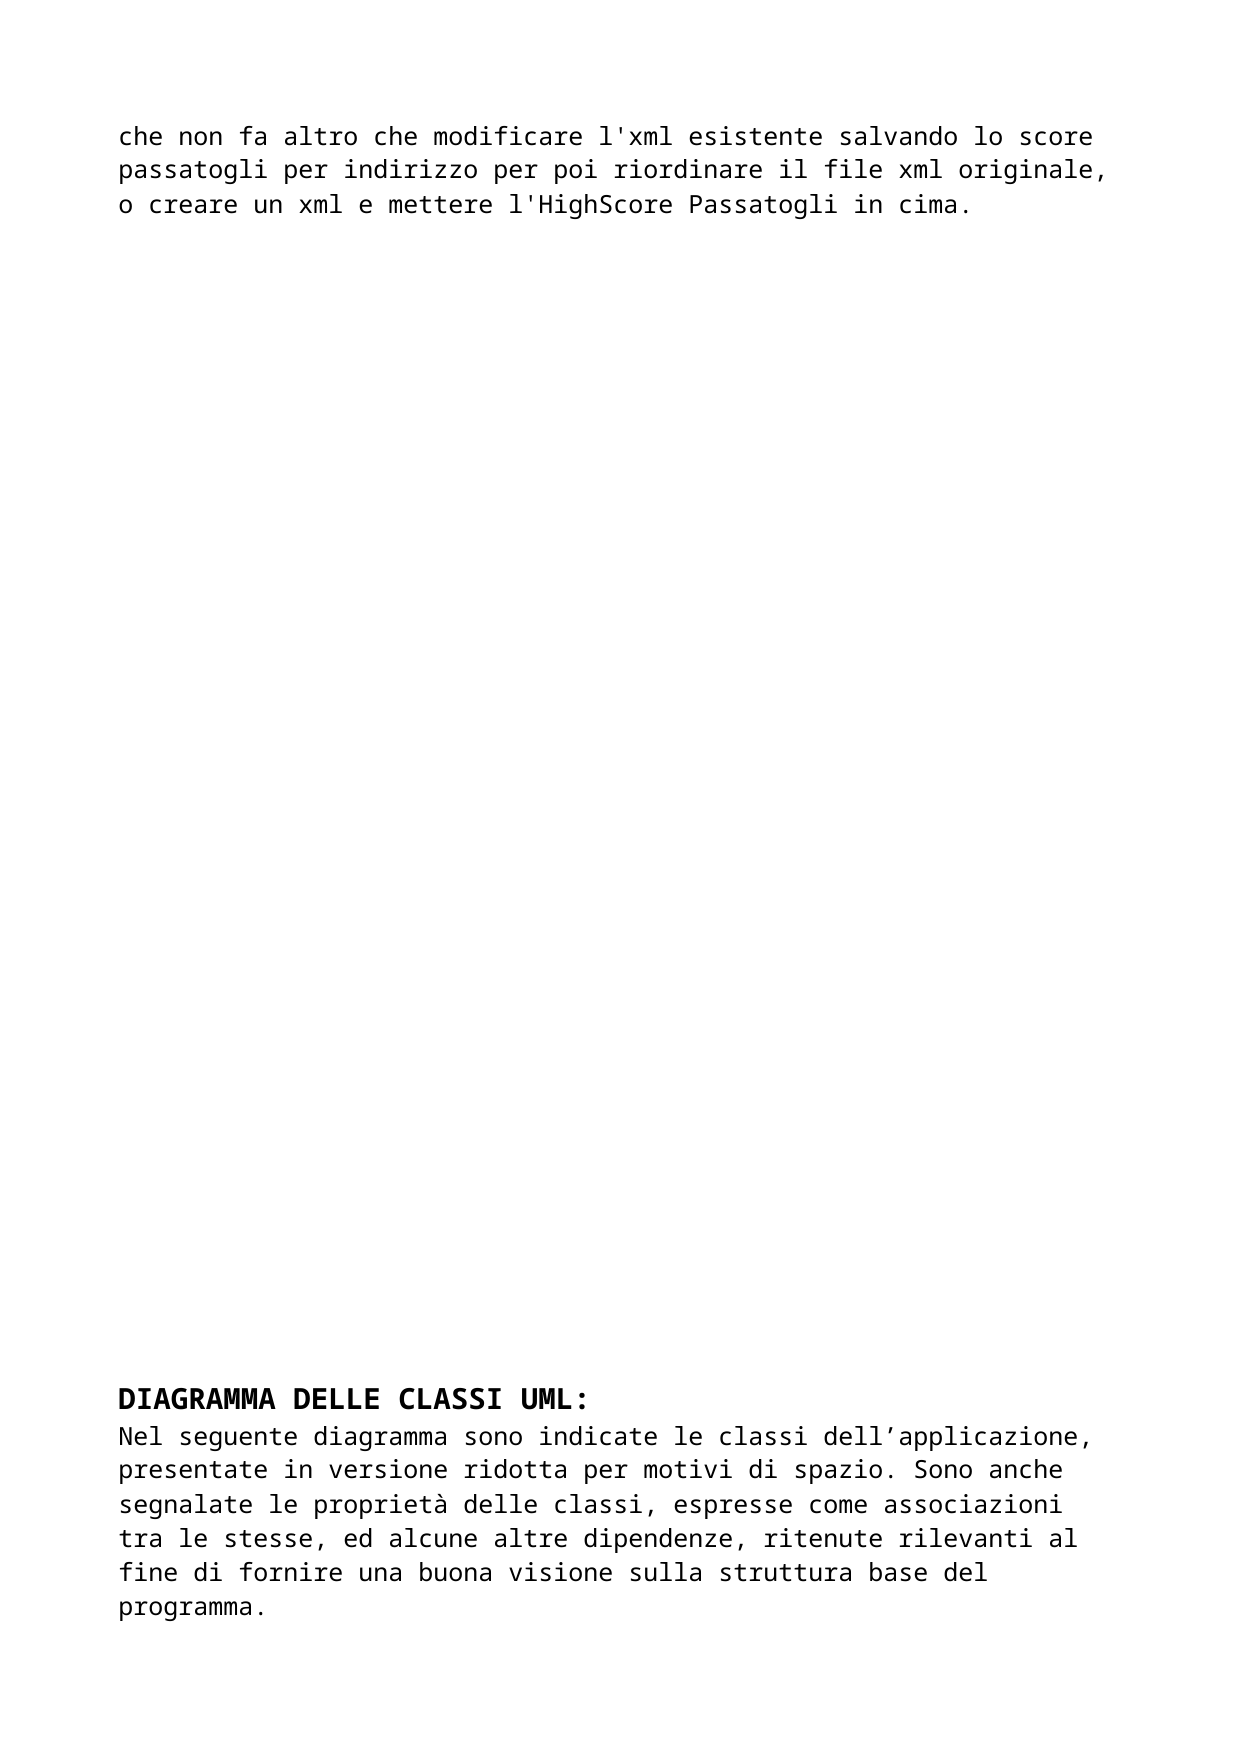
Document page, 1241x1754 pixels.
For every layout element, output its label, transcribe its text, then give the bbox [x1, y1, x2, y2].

text Questa classe contiene due proprietà Name e Score che saranno relativi alla partita in esecuzione, e un metodo ModifyOrCreateXml che non fa altro che modificare l'xml esistente salvando lo score passatogli per indirizzo per poi riordinare il file xml originale, o creare un xml e mettere l'HighScore Passatogli in cima. [118, 118, 1122, 220]
text DIAGRAMMA DELLE CLASSI UML: [118, 1378, 1122, 1418]
text Nel seguente diagramma sono indicate le classi dell’applicazione, presentate in versione ridotta per motivi di spazio. Sono anche segnalate le proprietà delle classi, espresse come associazioni tra le stesse, ed alcune altre dipendenze, ritenute rilevanti al fine di fornire una buona visione sulla struttura base del programma. [118, 1418, 1122, 1622]
